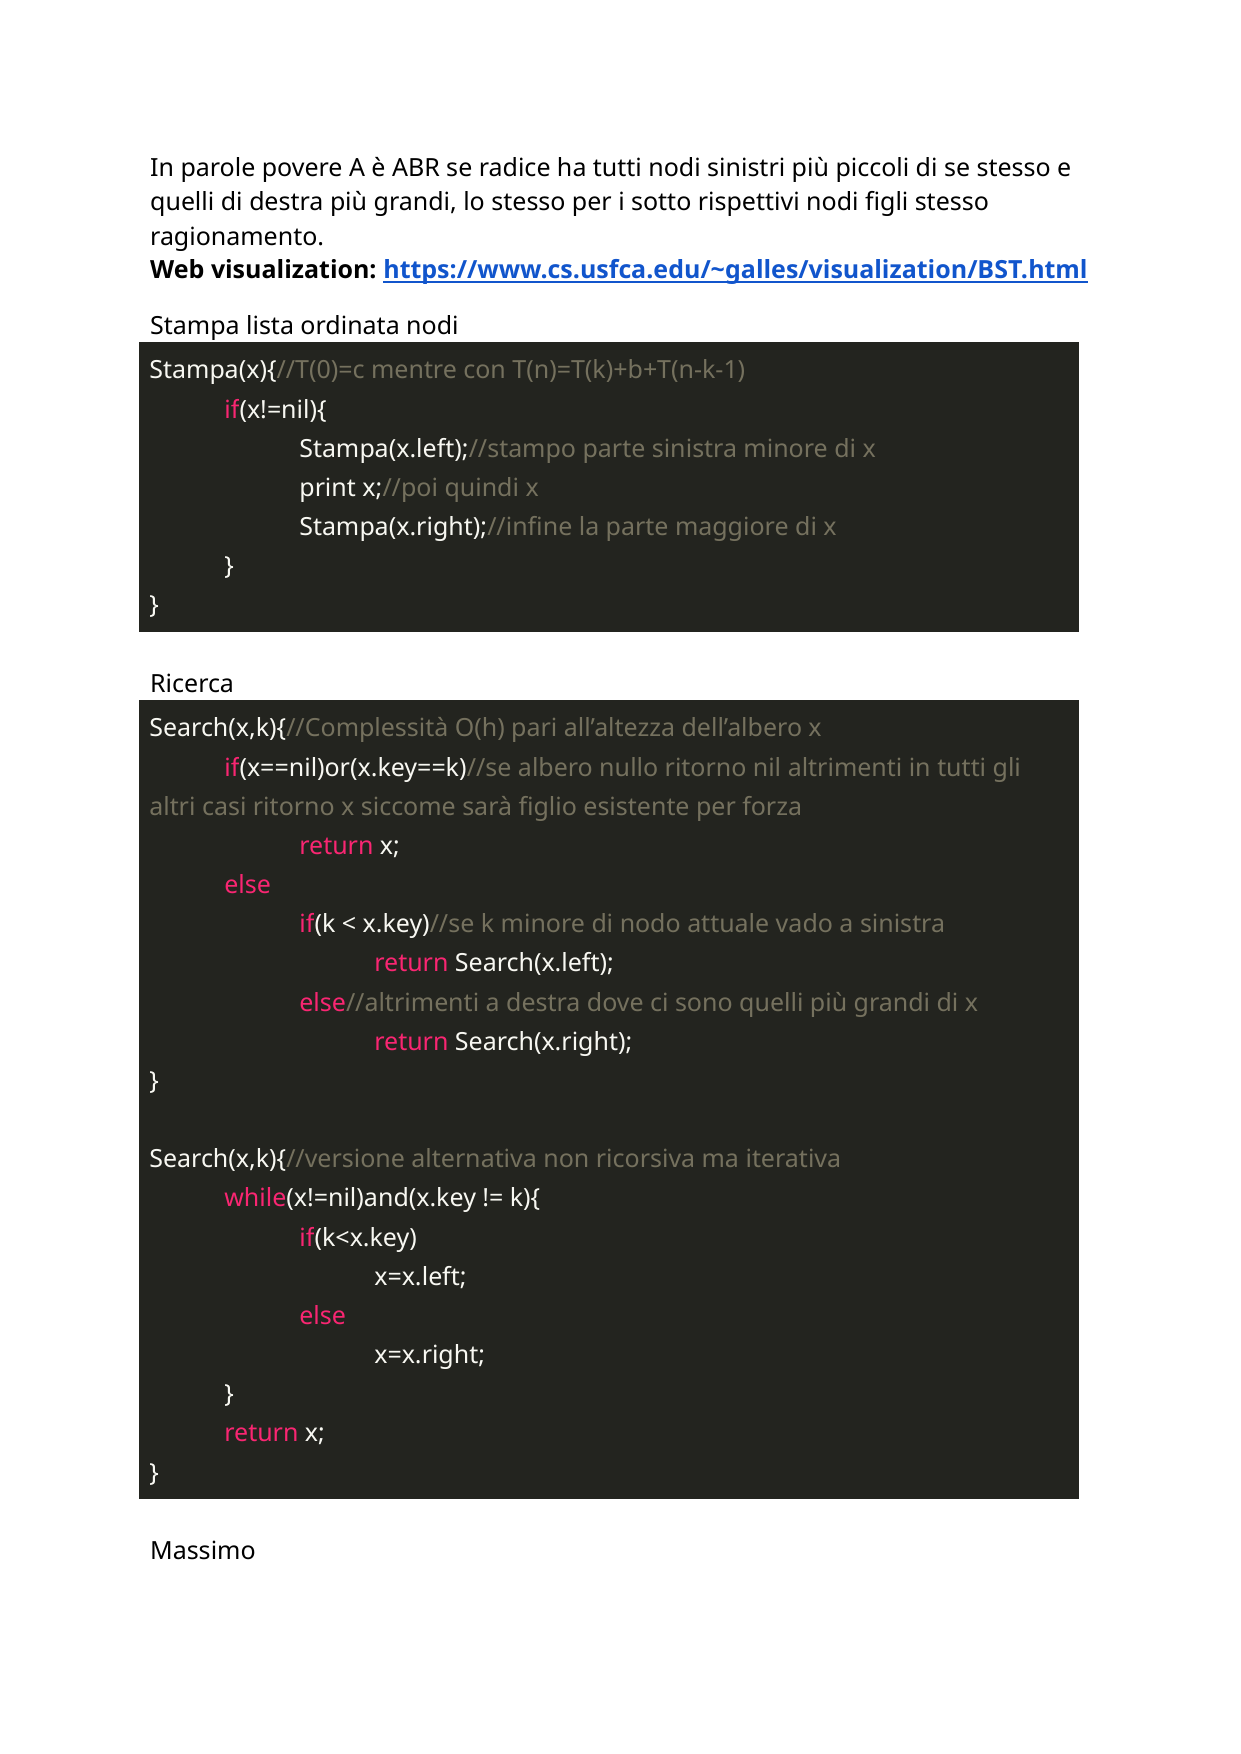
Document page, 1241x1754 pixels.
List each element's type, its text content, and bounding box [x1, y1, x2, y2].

text Ricerca [150, 666, 1090, 700]
text Stampa lista ordinata nodi [150, 308, 1090, 342]
text Web visualization: https://www.cs.usfca.edu/~galles/visualization/BST.html [150, 252, 1090, 286]
table_header Stampa(x){//T(0)=c mentre con T(n)=T(k)+b+T(n-k-1) if(x!=nil){ Stampa(x.left);//stampo parte sinistra minore di x print x;//poi quindi x Stampa(x.right);//infine la parte maggiore di x } } [139, 342, 1079, 632]
table_header Search(x,k){//Complessità O(h) pari all’altezza dell’albero x if(x==nil)or(x.key==k)//se albero nullo ritorno nil altrimenti in tutti gli altri casi ritorno x siccome sarà figlio esistente per forza return x; else if(k < x.key)//se k minore di nodo attuale vado a sinistra return Search(x.left); else//altrimenti a destra dove ci sono quelli più grandi di x return Search(x.right); } Search(x,k){//versione alternativa non ricorsiva ma iterativa while(x!=nil)and(x.key != k){ if(k<x.key) x=x.left; else x=x.right; } return x; } [139, 700, 1079, 1499]
text Massimo [150, 1533, 1090, 1567]
text In parole povere A è ABR se radice ha tutti nodi sinistri più piccoli di se stesso e quelli di destra più grandi, lo stesso per i sotto rispettivi nodi figli stesso ragionamento. [150, 150, 1090, 252]
